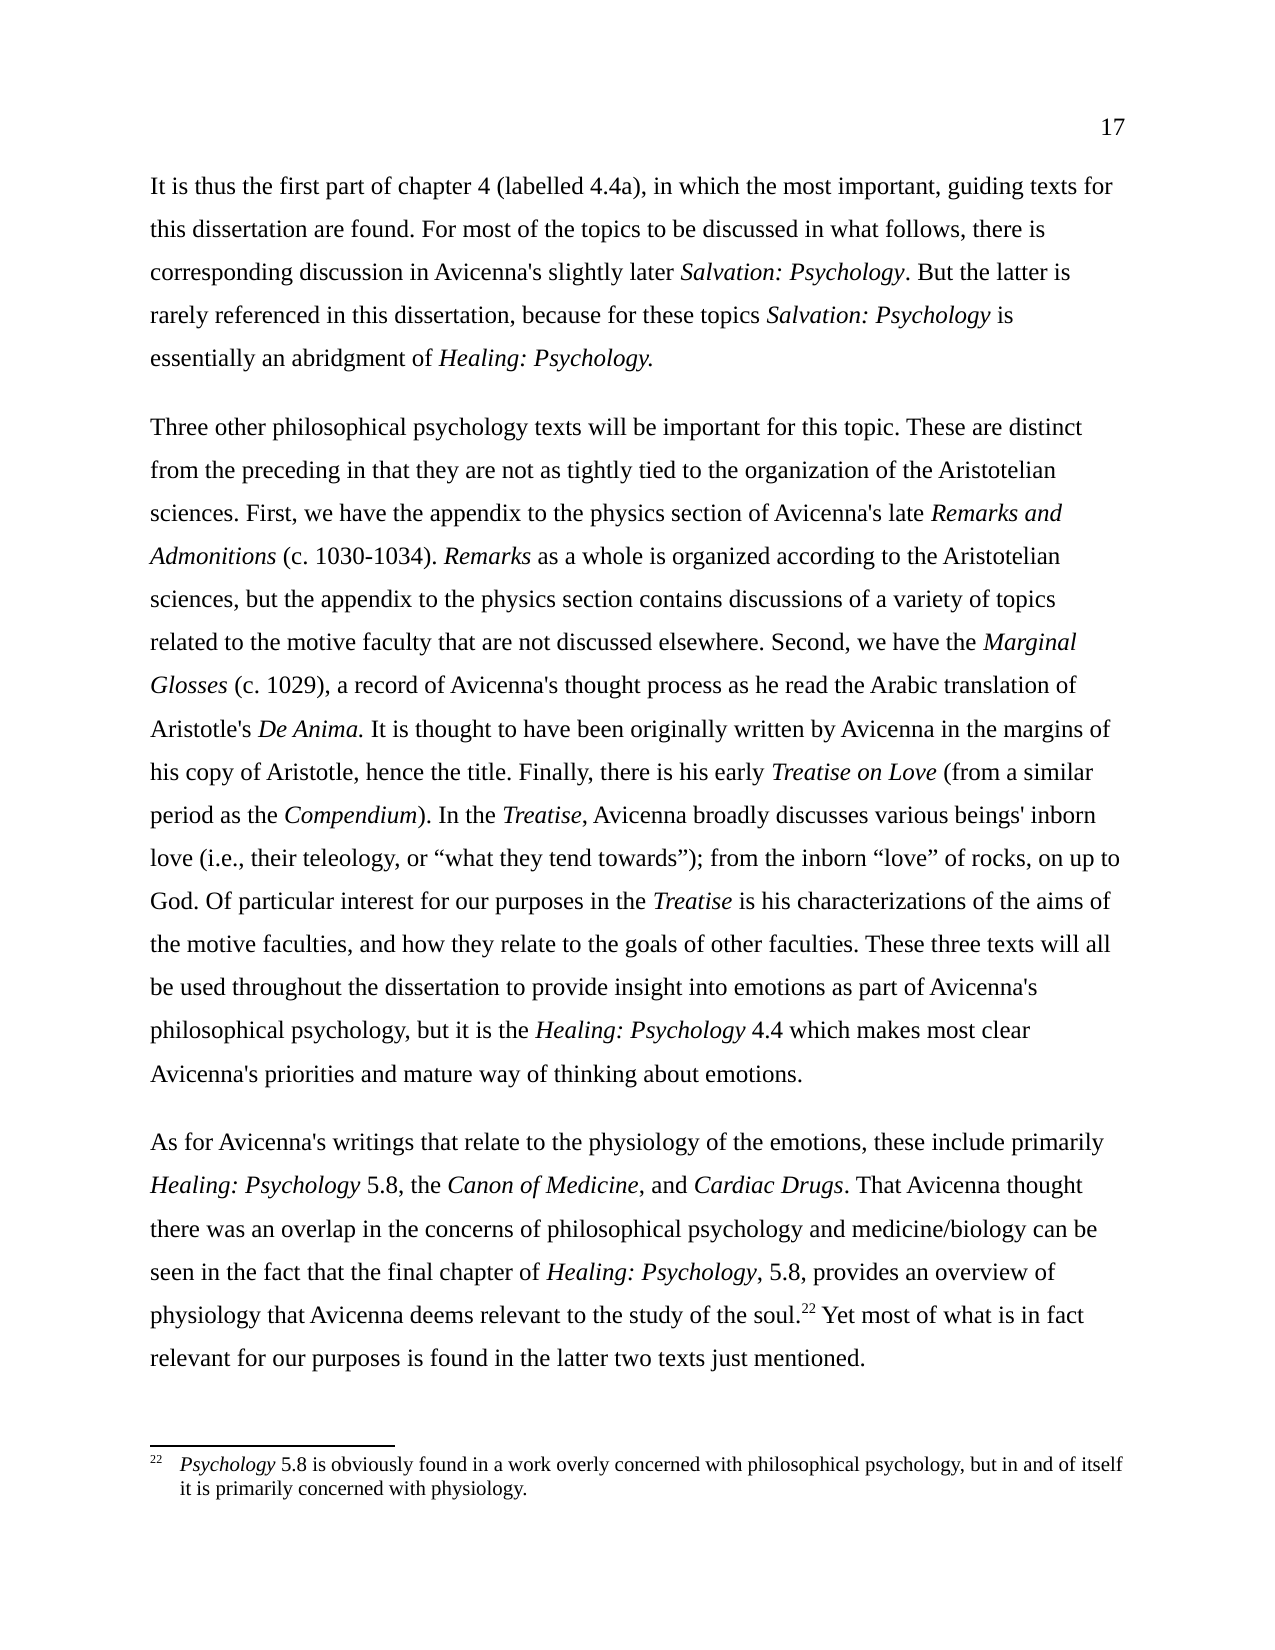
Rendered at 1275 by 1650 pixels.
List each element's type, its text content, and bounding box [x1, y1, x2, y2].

text As for Avicenna's writings that relate to the physiology of the emotions, these include primarily Healing: Psychology 5.8, the Canon of Medicine, and Cardiac Drugs. That Avicenna thought there was an overlap in the concerns of philosophical psychology and medicine/biology can be seen in the fact that the final chapter of Healing: Psychology, 5.8, provides an overview of physiology that Avicenna deems relevant to the study of the soul. Yet most of what is in fact relevant for our purposes is found in the latter two texts just mentioned. [150, 1127, 1125, 1372]
text Psychology 5.8 is obviously found in a work overly concerned with philosophical psychology, but in and of itself it is primarily concerned with physiology. [150, 1452, 1125, 1500]
text Three other philosophical psychology texts will be important for this topic. These are distinct from the preceding in that they are not as tightly tied to the organization of the Aristotelian sciences. First, we have the appendix to the physics section of Avicenna's late Remarks and Admonitions (c. 1030-1034). Remarks as a whole is organized according to the Aristotelian sciences, but the appendix to the physics section contains discussions of a variety of topics related to the motive faculty that are not discussed elsewhere. Second, we have the Marginal Glosses (c. 1029), a record of Avicenna's thought process as he read the Arabic translation of Aristotle's De Anima. It is thought to have been originally written by Avicenna in the margins of his copy of Aristotle, hence the title. Finally, there is his early Treatise on Love (from a similar period as the Compendium). In the Treatise, Avicenna broadly discusses various beings' inborn love (i.e., their teleology, or “what they tend towards”); from the inborn “love” of rocks, on up to God. Of particular interest for our purposes in the Treatise is his characterizations of the aims of the motive faculties, and how they relate to the goals of other faculties. These three texts will all be used throughout the dissertation to provide insight into emotions as part of Avicenna's philosophical psychology, but it is the Healing: Psychology 4.4 which makes most clear Avicenna's priorities and mature way of thinking about emotions. [150, 412, 1125, 1087]
text It is thus the first part of chapter 4 (labelled 4.4a), in which the most important, guiding texts for this dissertation are found. For most of the topics to be discussed in what follows, there is corresponding discussion in Avicenna's slightly later Salvation: Psychology. But the latter is rarely referenced in this dissertation, because for these topics Salvation: Psychology is essentially an abridgment of Healing: Psychology. [150, 171, 1125, 372]
